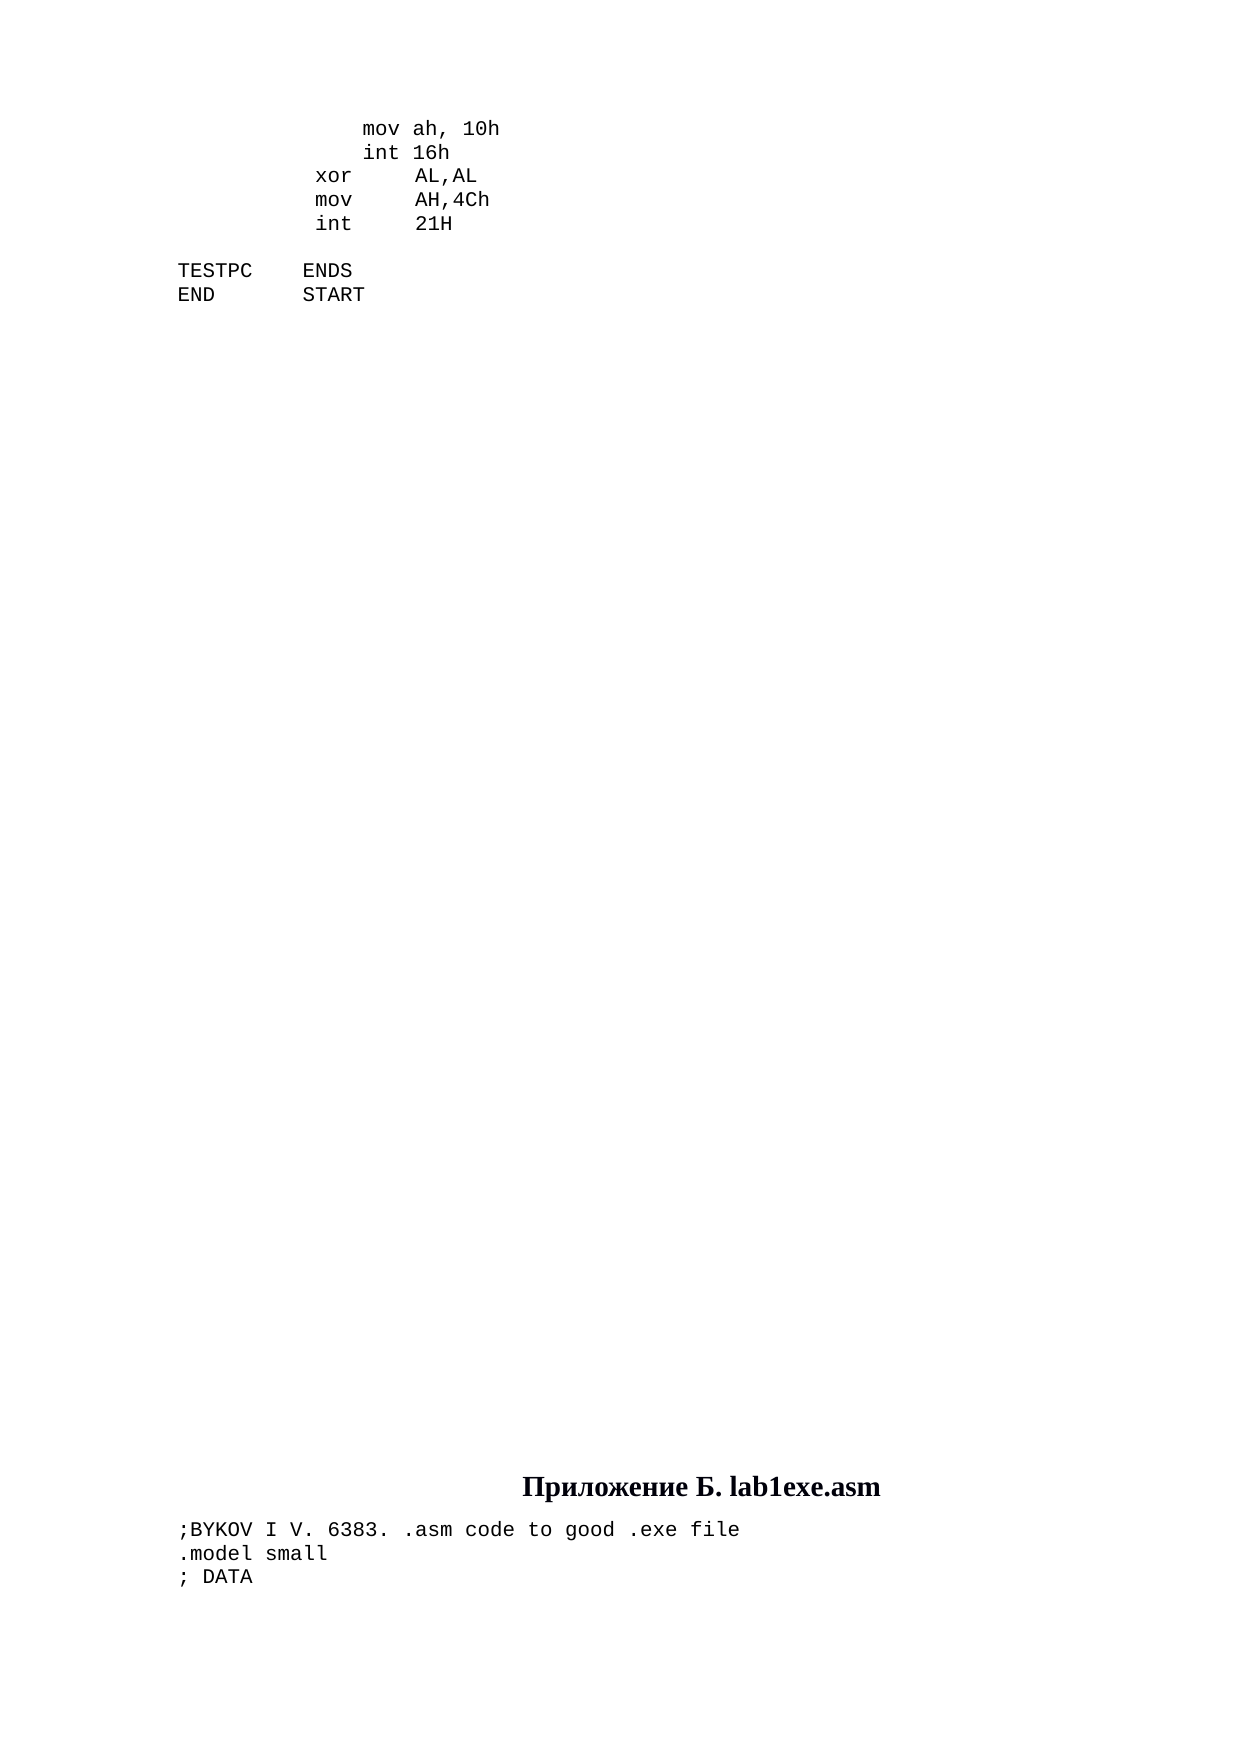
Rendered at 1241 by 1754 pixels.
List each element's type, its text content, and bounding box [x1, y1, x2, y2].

subtitle Приложение Б. lab1exe.asm [177, 1469, 1152, 1502]
text int 16h [177, 142, 1152, 165]
text mov AH,4Ch [177, 189, 1152, 213]
text END START [177, 284, 1152, 307]
text int 21H [177, 213, 1152, 236]
text mov ah, 10h [177, 118, 1152, 142]
text TESTPC ENDS [177, 260, 1152, 284]
text .model small [177, 1543, 1152, 1566]
text ;BYKOV I V. 6383. .asm code to good .exe file [177, 1519, 1152, 1543]
text xor AL,AL [177, 165, 1152, 189]
text ; DATA [177, 1566, 1152, 1590]
